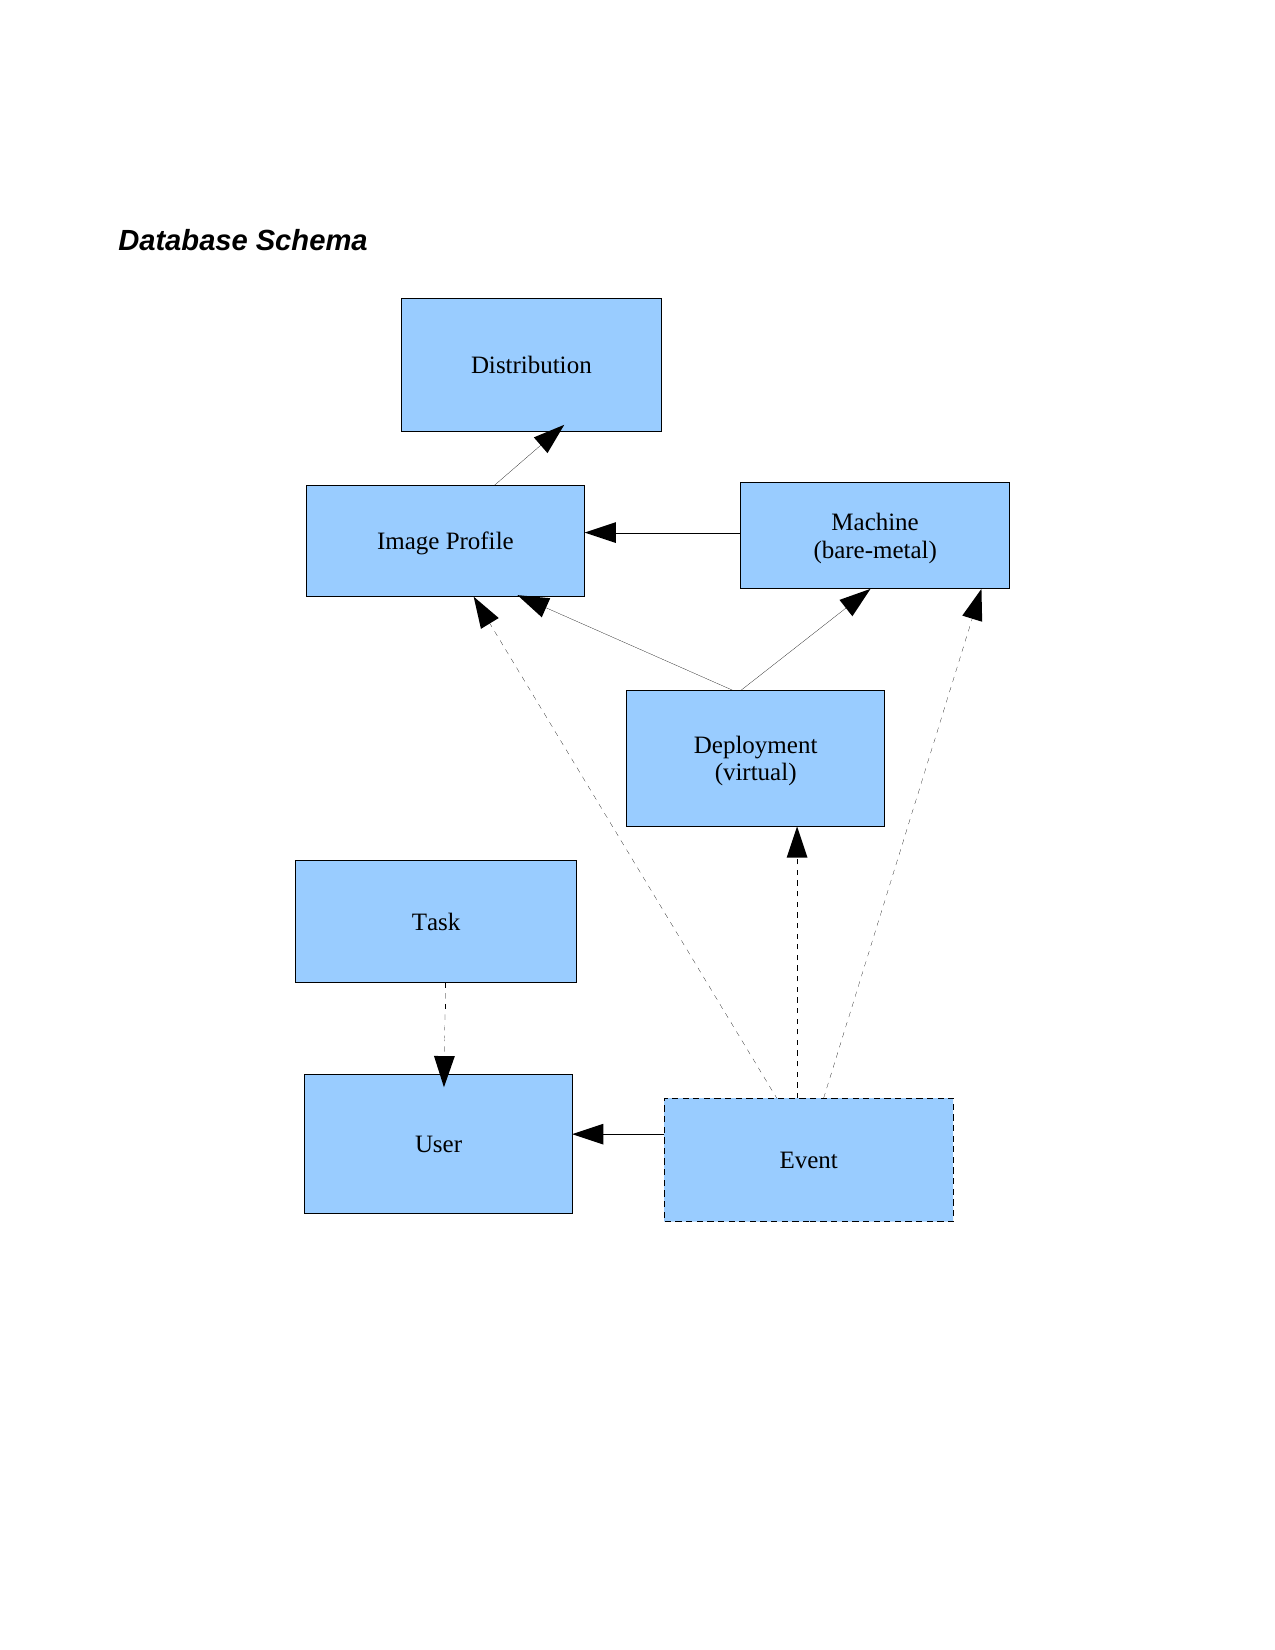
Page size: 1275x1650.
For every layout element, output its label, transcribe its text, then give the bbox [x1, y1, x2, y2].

subtitle Database Schema [118, 223, 1157, 256]
